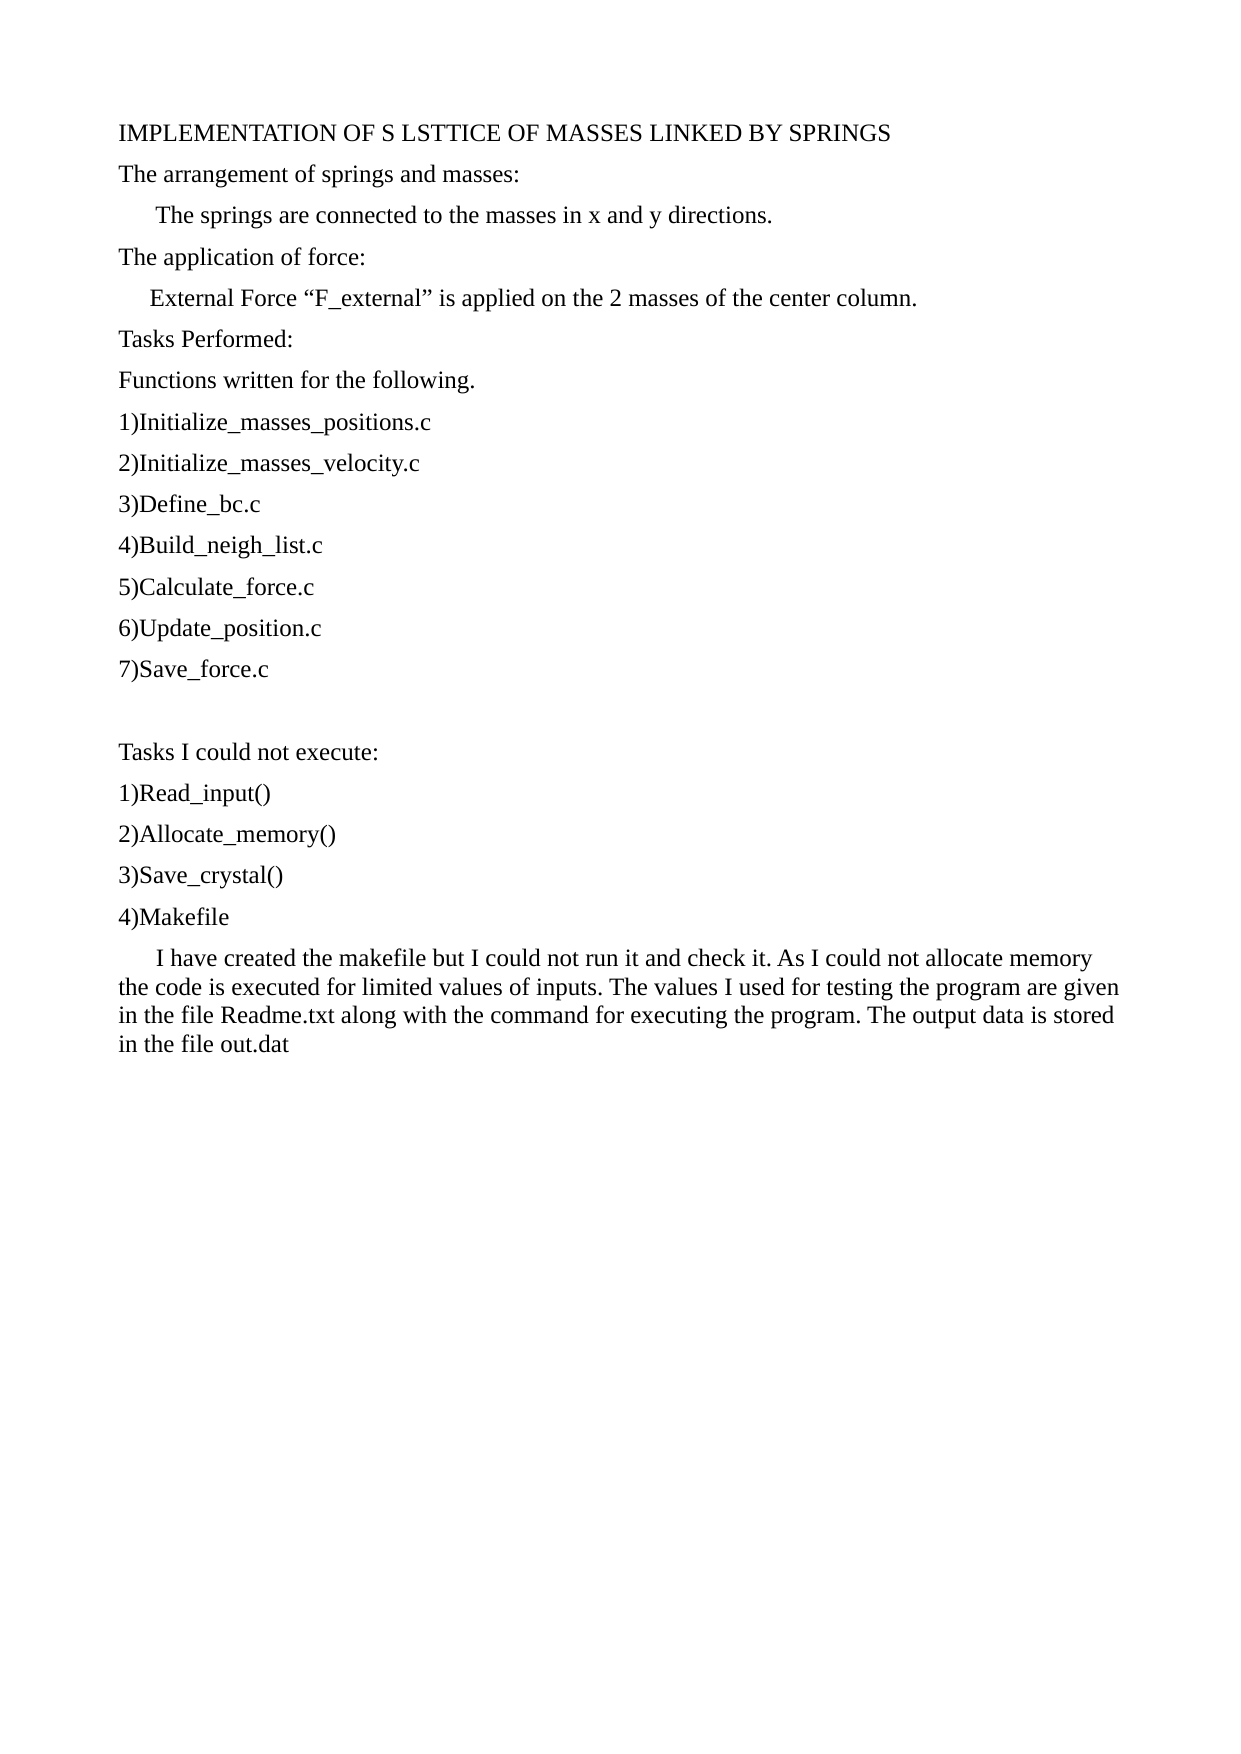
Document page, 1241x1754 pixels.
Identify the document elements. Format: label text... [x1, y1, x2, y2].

text 2)Initialize_masses_velocity.c [118, 448, 1122, 477]
text The springs are connected to the masses in x and y directions. [118, 201, 1122, 229]
text Tasks Performed: [118, 324, 1122, 353]
text The arrangement of springs and masses: [118, 159, 1122, 188]
text 3)Save_crystal() [118, 861, 1122, 889]
text 2)Allocate_memory() [118, 819, 1122, 848]
text 3)Define_bc.c [118, 489, 1122, 518]
text 5)Calculate_force.c [118, 572, 1122, 601]
text 4)Makefile [118, 902, 1122, 931]
text IMPLEMENTATION OF S LSTTICE OF MASSES LINKED BY SPRINGS [118, 118, 1122, 147]
text Functions written for the following. [118, 366, 1122, 394]
text Tasks I could not execute: [118, 737, 1122, 766]
text 4)Build_neigh_list.c [118, 531, 1122, 559]
text 1)Initialize_masses_positions.c [118, 407, 1122, 436]
text The application of force: [118, 242, 1122, 271]
text I have created the makefile but I could not run it and check it. As I could not allocate memory the code is executed for limited values of inputs. The values I used for testing the program are given in the file Readme.txt along with the command for executing the program. The output data is stored in the file out.dat [118, 943, 1122, 1058]
text 1)Read_input() [118, 778, 1122, 807]
text External Force “F_external” is applied on the 2 masses of the center column. [118, 283, 1122, 312]
text 6)Update_position.c [118, 613, 1122, 642]
text 7)Save_force.c [118, 654, 1122, 683]
